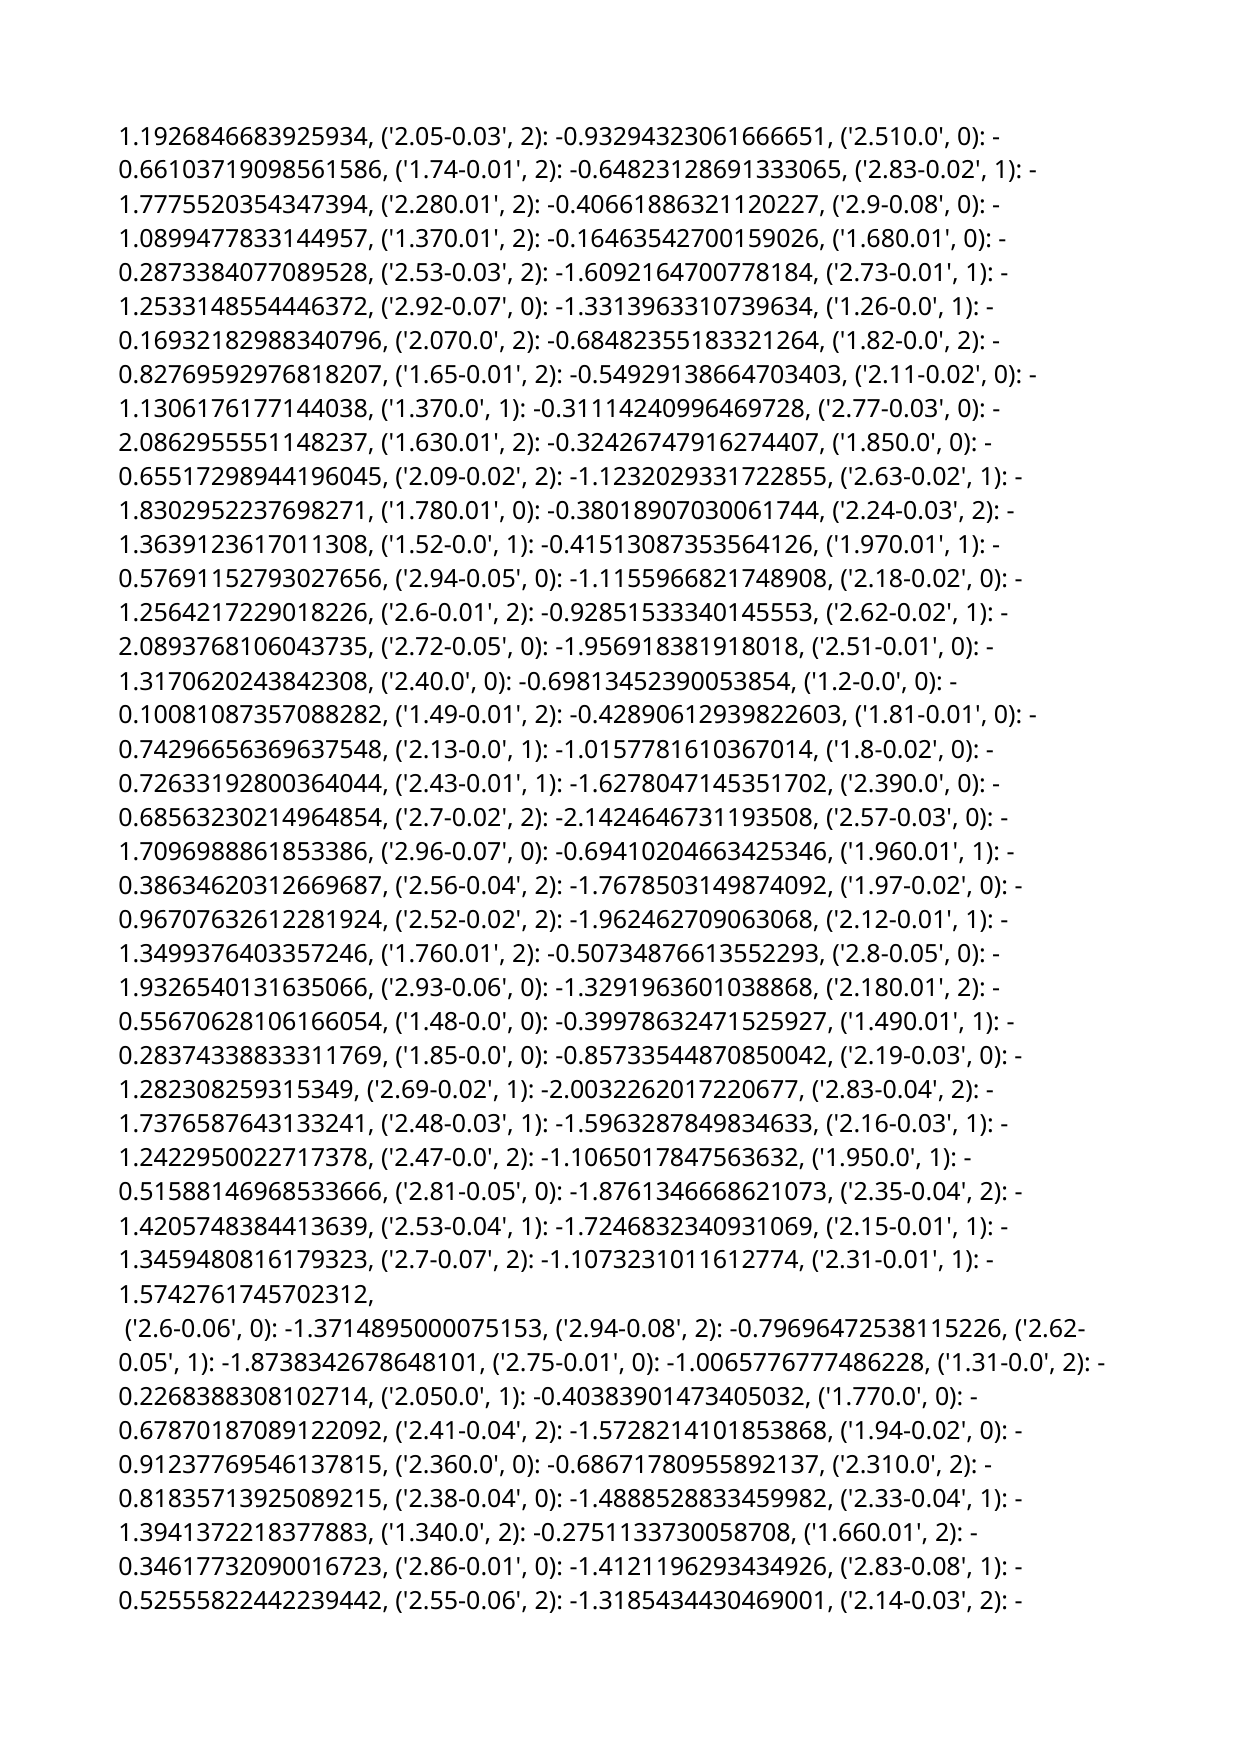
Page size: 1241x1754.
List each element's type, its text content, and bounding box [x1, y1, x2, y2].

text ('2.6-0.06', 0): -1.3714895000075153, ('2.94-0.08', 2): -0.79696472538115226, ('2.62-0.05', 1): -1.8738342678648101, ('2.75-0.01', 0): -1.0065776777486228, ('1.31-0.0', 2): -0.2268388308102714, ('2.050.0', 1): -0.40383901473405032, ('1.770.0', 0): -0.67870187089122092, ('2.41-0.04', 2): -1.5728214101853868, ('1.94-0.02', 0): -0.91237769546137815, ('2.360.0', 0): -0.68671780955892137, ('2.310.0', 2): -0.81835713925089215, ('2.38-0.04', 0): -1.4888528833459982, ('2.33-0.04', 1): -1.3941372218377883, ('1.340.0', 2): -0.2751133730058708, ('1.660.01', 2): -0.34617732090016723, ('2.86-0.01', 0): -1.4121196293434926, ('2.83-0.08', 1): -0.52555822442239442, ('2.55-0.06', 2): -1.3185434430469001, ('2.14-0.03', 2): [118, 1310, 1122, 1617]
text -1.1926846683925934, ('2.05-0.03', 2): -0.93294323061666651, ('2.510.0', 0): -0.66103719098561586, ('1.74-0.01', 2): -0.64823128691333065, ('2.83-0.02', 1): -1.7775520354347394, ('2.280.01', 2): -0.40661886321120227, ('2.9-0.08', 0): -1.0899477833144957, ('1.370.01', 2): -0.16463542700159026, ('1.680.01', 0): -0.2873384077089528, ('2.53-0.03', 2): -1.6092164700778184, ('2.73-0.01', 1): -1.2533148554446372, ('2.92-0.07', 0): -1.3313963310739634, ('1.26-0.0', 1): -0.16932182988340796, ('2.070.0', 2): -0.68482355183321264, ('1.82-0.0', 2): -0.82769592976818207, ('1.65-0.01', 2): -0.54929138664703403, ('2.11-0.02', 0): -1.1306176177144038, ('1.370.0', 1): -0.31114240996469728, ('2.77-0.03', 0): -2.0862955551148237, ('1.630.01', 2): -0.32426747916274407, ('1.850.0', 0): -0.65517298944196045, ('2.09-0.02', 2): -1.1232029331722855, ('2.63-0.02', 1): -1.8302952237698271, ('1.780.01', 0): -0.38018907030061744, ('2.24-0.03', 2): -1.3639123617011308, ('1.52-0.0', 1): -0.41513087353564126, ('1.970.01', 1): -0.57691152793027656, ('2.94-0.05', 0): -1.1155966821748908, ('2.18-0.02', 0): -1.2564217229018226, ('2.6-0.01', 2): -0.92851533340145553, ('2.62-0.02', 1): -2.0893768106043735, ('2.72-0.05', 0): -1.956918381918018, ('2.51-0.01', 0): -1.3170620243842308, ('2.40.0', 0): -0.69813452390053854, ('1.2-0.0', 0): -0.10081087357088282, ('1.49-0.01', 2): -0.42890612939822603, ('1.81-0.01', 0): -0.74296656369637548, ('2.13-0.0', 1): -1.0157781610367014, ('1.8-0.02', 0): -0.72633192800364044, ('2.43-0.01', 1): -1.6278047145351702, ('2.390.0', 0): -0.68563230214964854, ('2.7-0.02', 2): -2.1424646731193508, ('2.57-0.03', 0): -1.7096988861853386, ('2.96-0.07', 0): -0.69410204663425346, ('1.960.01', 1): -0.38634620312669687, ('2.56-0.04', 2): -1.7678503149874092, ('1.97-0.02', 0): -0.96707632612281924, ('2.52-0.02', 2): -1.962462709063068, ('2.12-0.01', 1): -1.3499376403357246, ('1.760.01', 2): -0.50734876613552293, ('2.8-0.05', 0): -1.9326540131635066, ('2.93-0.06', 0): -1.3291963601038868, ('2.180.01', 2): -0.55670628106166054, ('1.48-0.0', 0): -0.39978632471525927, ('1.490.01', 1): -0.28374338833311769, ('1.85-0.0', 0): -0.85733544870850042, ('2.19-0.03', 0): -1.282308259315349, ('2.69-0.02', 1): -2.0032262017220677, ('2.83-0.04', 2): -1.7376587643133241, ('2.48-0.03', 1): -1.5963287849834633, ('2.16-0.03', 1): -1.2422950022717378, ('2.47-0.0', 2): -1.1065017847563632, ('1.950.0', 1): -0.51588146968533666, ('2.81-0.05', 0): -1.8761346668621073, ('2.35-0.04', 2): -1.4205748384413639, ('2.53-0.04', 1): -1.7246832340931069, ('2.15-0.01', 1): -1.3459480816179323, ('2.7-0.07', 2): -1.1073231011612774, ('2.31-0.01', 1): -1.5742761745702312, [118, 118, 1122, 1310]
